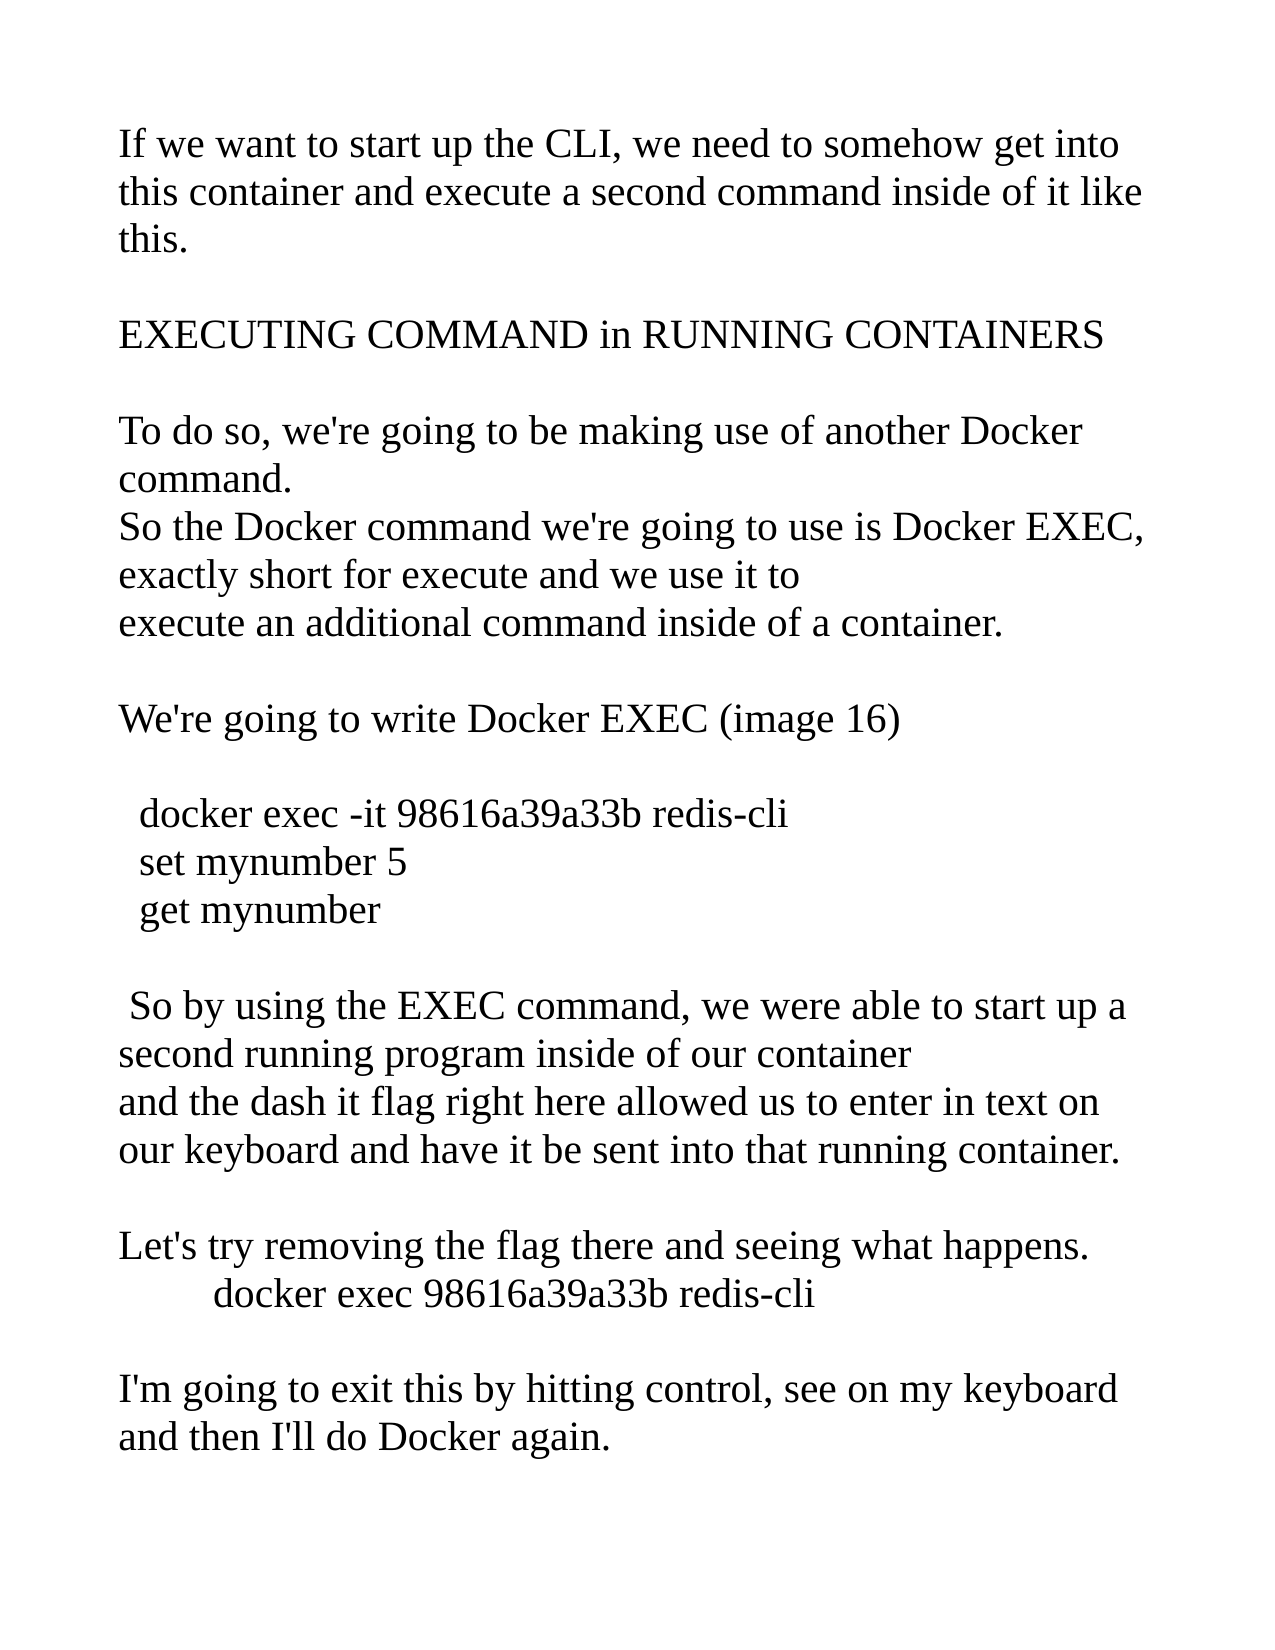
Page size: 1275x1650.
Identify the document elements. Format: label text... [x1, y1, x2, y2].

text So by using the EXEC command, we were able to start up a second running program inside of our container [118, 981, 1157, 1076]
text get mynumber [118, 885, 1157, 933]
text and the dash it flag right here allowed us to enter in text on our keyboard and have it be sent into that running container. [118, 1076, 1157, 1172]
text execute an additional command inside of a container. [118, 597, 1157, 645]
text If we want to start up the CLI, we need to somehow get into this container and execute a second command inside of it like this. [118, 118, 1157, 262]
text set mynumber 5 [118, 837, 1157, 885]
text We're going to write Docker EXEC (image 16) [118, 693, 1157, 741]
text So the Docker command we're going to use is Docker EXEC, exactly short for execute and we use it to [118, 501, 1157, 597]
text docker exec 98616a39a33b redis-cli [118, 1268, 1157, 1316]
text To do so, we're going to be making use of another Docker command. [118, 406, 1157, 501]
text Let's try removing the flag there and seeing what happens. [118, 1220, 1157, 1268]
text EXECUTING COMMAND in RUNNING CONTAINERS [118, 310, 1157, 358]
text docker exec -it 98616a39a33b redis-cli [118, 789, 1157, 837]
text I'm going to exit this by hitting control, see on my keyboard and then I'll do Docker again. [118, 1364, 1157, 1460]
